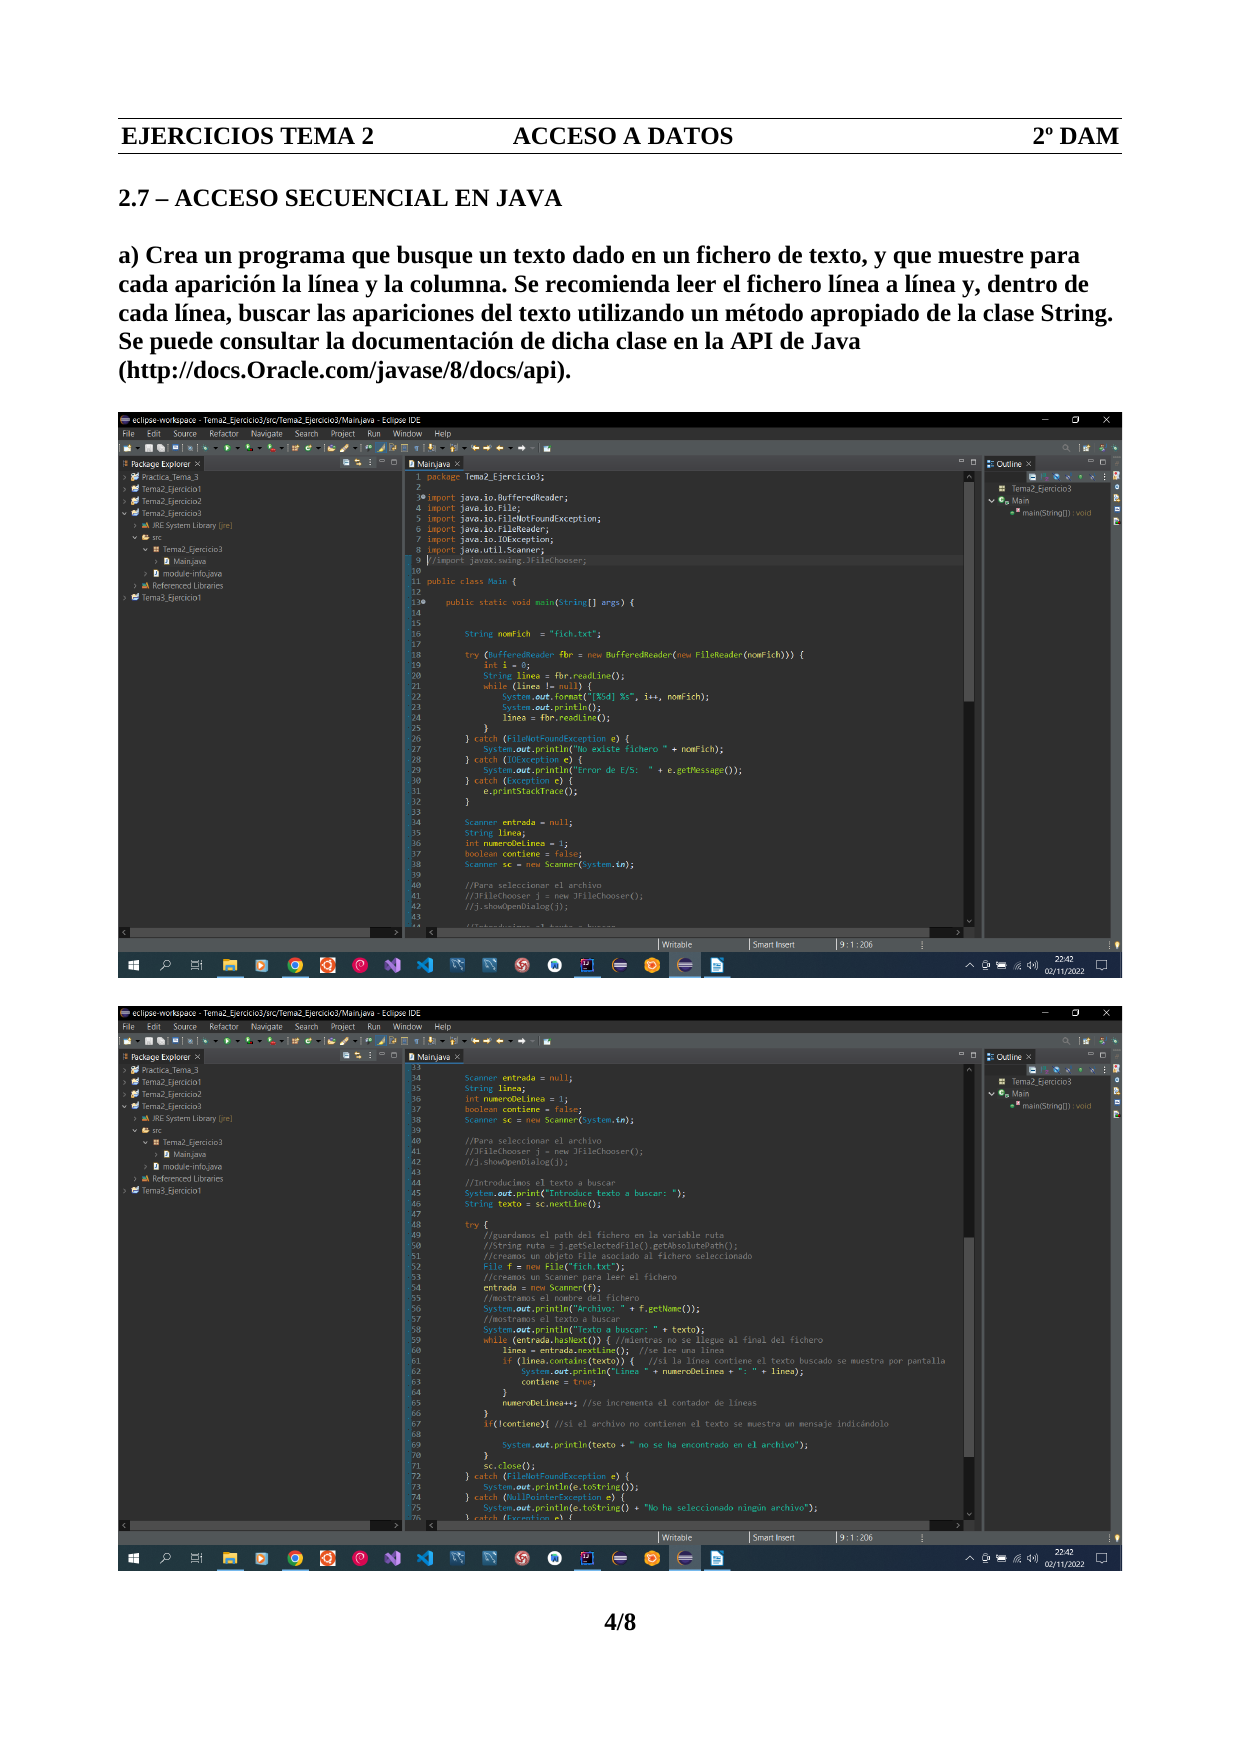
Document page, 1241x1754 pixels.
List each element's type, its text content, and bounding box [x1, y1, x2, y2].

picture [118, 412, 1123, 978]
picture [118, 1006, 1123, 1571]
text a) Crea un programa que busque un texto dado en un fichero de texto, y que muestre para cada aparición la línea y la columna. Se recomienda leer el fichero línea a línea y, dentro de cada línea, buscar las apariciones del texto utilizando un método apropiado de la clase String. Se puede consultar la documentación de dicha clase en la API de Java (http://docs.Oracle.com/javase/8/docs/api). [118, 240, 1122, 384]
text 2.7 – ACCESO SECUENCIAL EN JAVA [118, 183, 1122, 211]
